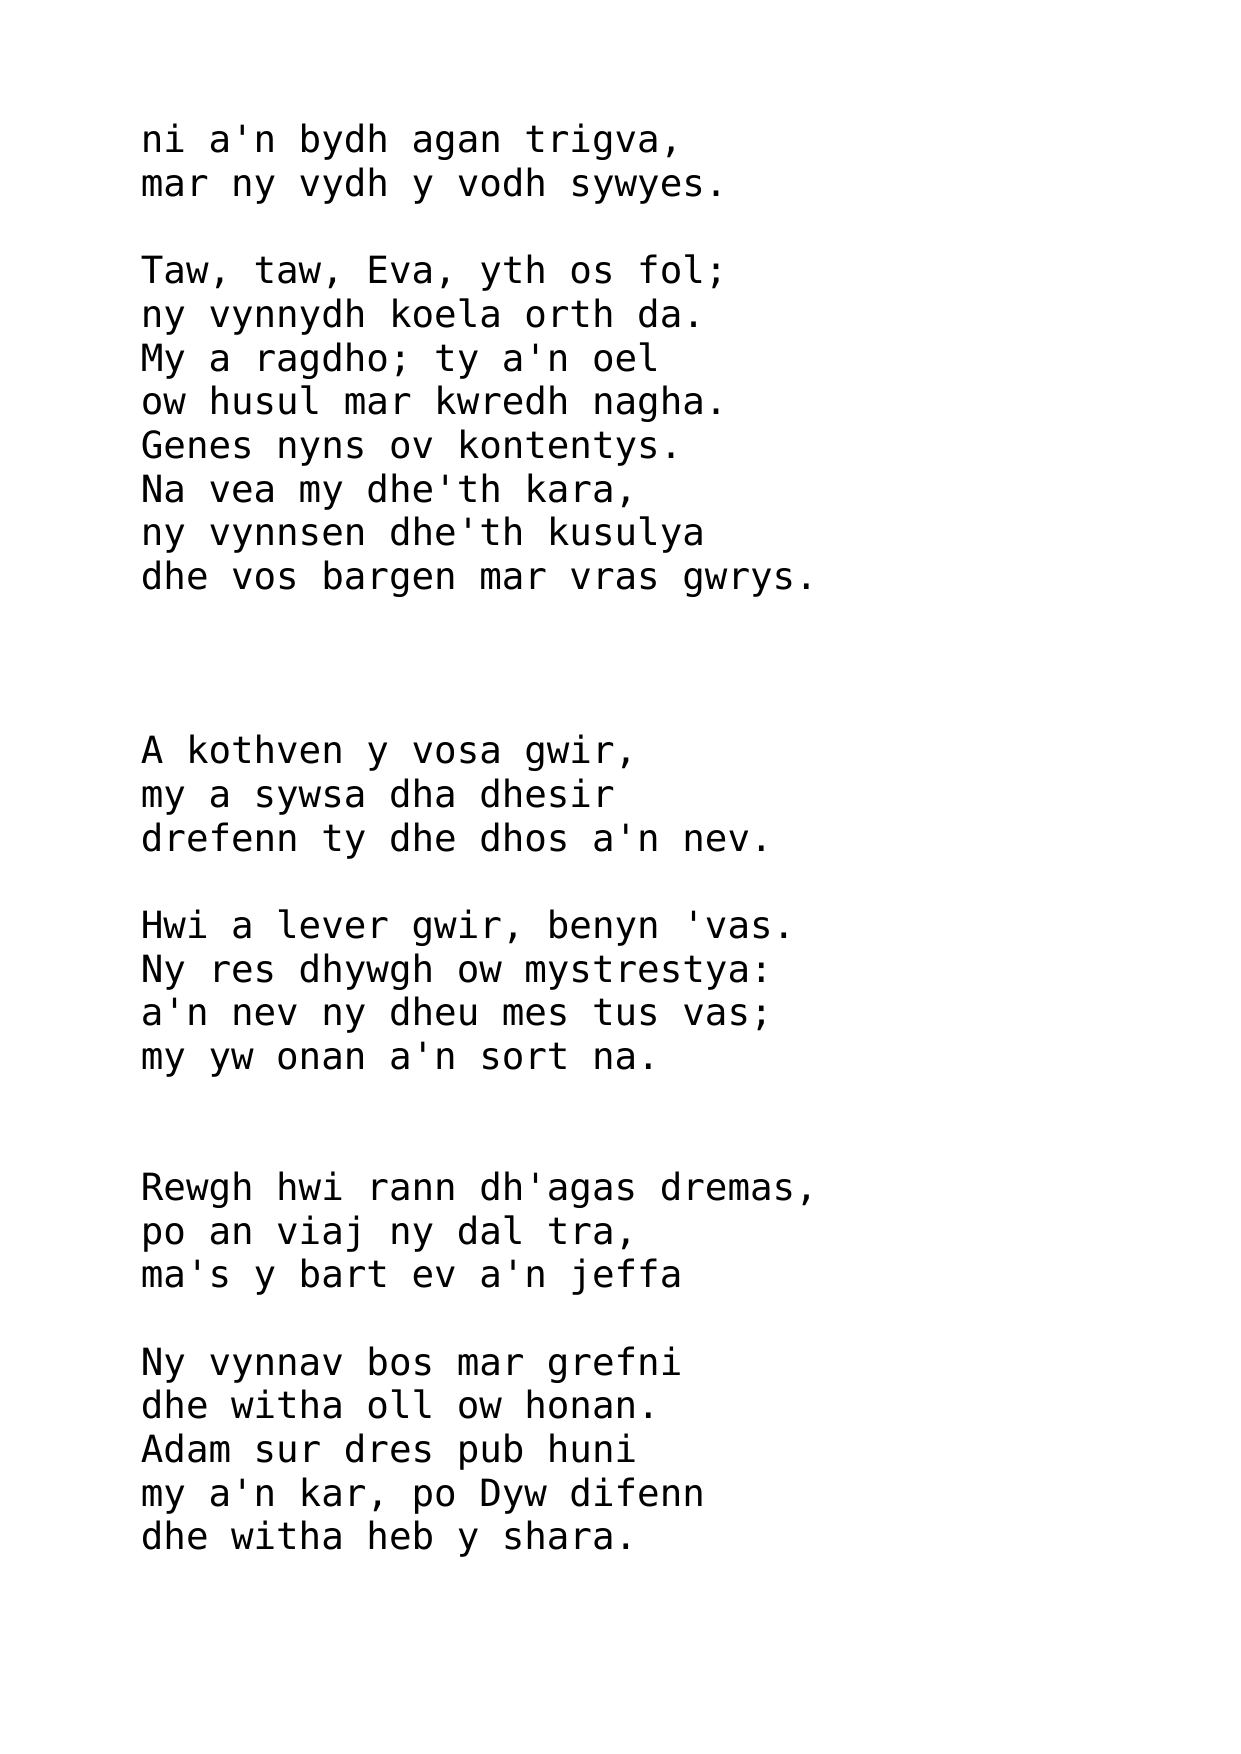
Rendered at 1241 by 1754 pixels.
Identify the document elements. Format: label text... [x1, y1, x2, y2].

text Hwi a lever gwir, benyn 'vas. [118, 904, 1122, 947]
text Na vea my dhe'th kara, [118, 467, 1122, 511]
text Taw, taw, Eva, yth os fol; [118, 249, 1122, 293]
text a'n nev ny dheu mes tus vas; [118, 991, 1122, 1035]
text My a ragdho; ty a'n oel [118, 336, 1122, 380]
text my a sywsa dha dhesir [118, 773, 1122, 816]
text dhe witha oll ow honan. [118, 1384, 1122, 1427]
text ni a'n bydh agan trigva, [118, 118, 1122, 162]
text Ny vynnav bos mar grefni [118, 1340, 1122, 1384]
text mar ny vydh y vodh sywyes. [118, 162, 1122, 205]
text dhe vos bargen mar vras gwrys. [118, 554, 1122, 598]
text A kothven y vosa gwir, [118, 729, 1122, 773]
text ny vynnydh koela orth da. [118, 293, 1122, 336]
text my a'n kar, po Dyw difenn [118, 1471, 1122, 1515]
text Ny res dhywgh ow mystrestya: [118, 947, 1122, 991]
text ma's y bart ev a'n jeffa [118, 1253, 1122, 1297]
text Rewgh hwi rann dh'agas dremas, [118, 1166, 1122, 1209]
text Genes nyns ov kontentys. [118, 424, 1122, 467]
text ny vynnsen dhe'th kusulya [118, 511, 1122, 554]
text drefenn ty dhe dhos a'n nev. [118, 816, 1122, 860]
text Adam sur dres pub huni [118, 1427, 1122, 1471]
text po an viaj ny dal tra, [118, 1209, 1122, 1253]
text dhe witha heb y shara. [118, 1515, 1122, 1558]
text ow husul mar kwredh nagha. [118, 380, 1122, 424]
text my yw onan a'n sort na. [118, 1035, 1122, 1078]
